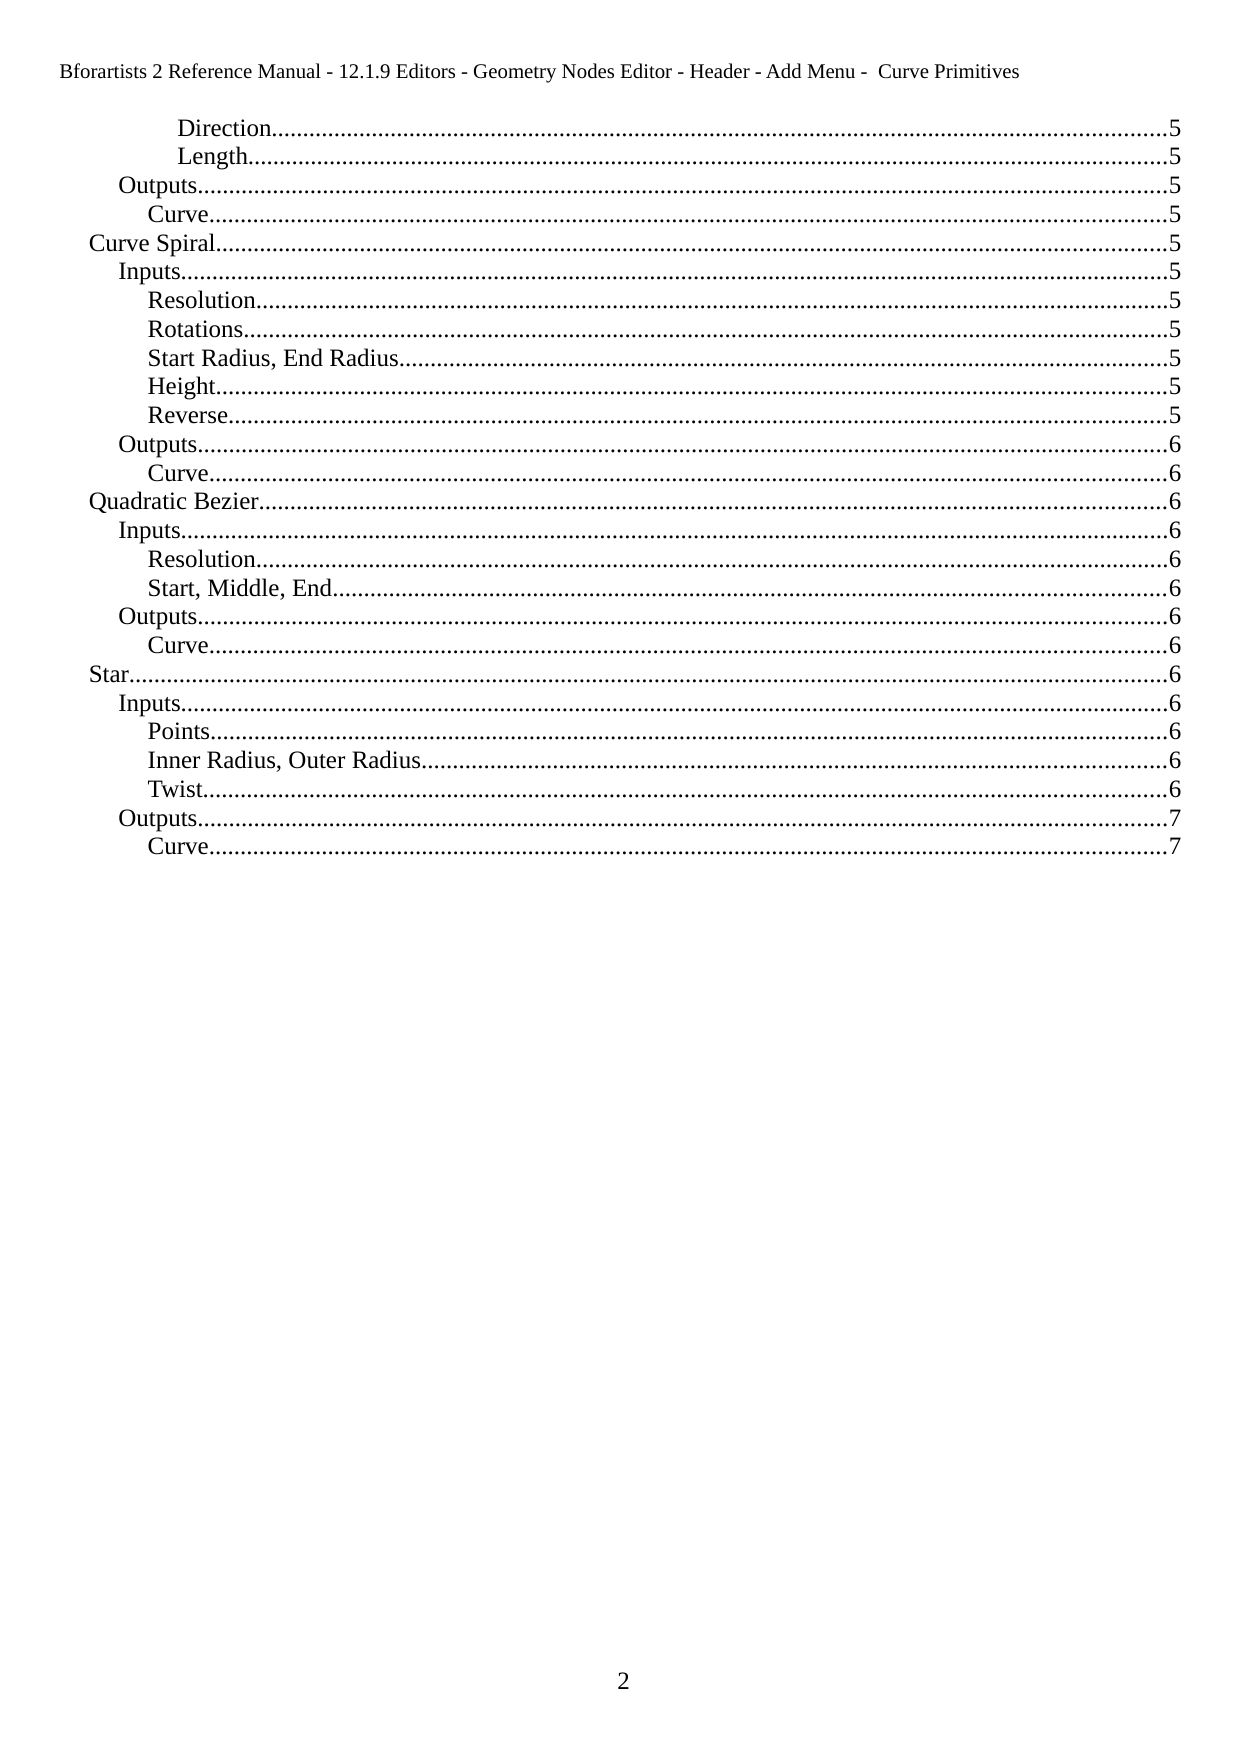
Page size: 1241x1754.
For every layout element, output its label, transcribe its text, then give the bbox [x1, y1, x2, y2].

text Reverse 5 [147, 400, 1181, 429]
text Outputs 5 [118, 170, 1181, 199]
text Resolution 5 [147, 285, 1181, 314]
text Inputs 5 [118, 256, 1181, 285]
text Start, Middle, End 6 [147, 573, 1181, 601]
text Inputs 6 [118, 515, 1181, 544]
text Resolution 6 [147, 544, 1181, 573]
text Star 6 [88, 659, 1181, 688]
text Outputs 6 [118, 601, 1181, 630]
text Curve 6 [147, 630, 1181, 659]
text Points 6 [147, 716, 1181, 745]
text Twist 6 [147, 774, 1181, 803]
text Curve 5 [147, 199, 1181, 228]
text Inner Radius, Outer Radius 6 [147, 745, 1181, 774]
text Height 5 [147, 371, 1181, 400]
text Quadratic Bezier 6 [88, 486, 1181, 515]
text Inputs 6 [118, 688, 1181, 716]
text Curve 6 [147, 458, 1181, 486]
text Length 5 [177, 141, 1181, 170]
text Curve 7 [147, 831, 1181, 860]
text Curve Spiral 5 [88, 228, 1181, 256]
text Outputs 6 [118, 429, 1181, 458]
text Rotations 5 [147, 314, 1181, 343]
text Outputs 7 [118, 803, 1181, 831]
text Start Radius, End Radius 5 [147, 343, 1181, 371]
text Direction 5 [177, 113, 1181, 141]
